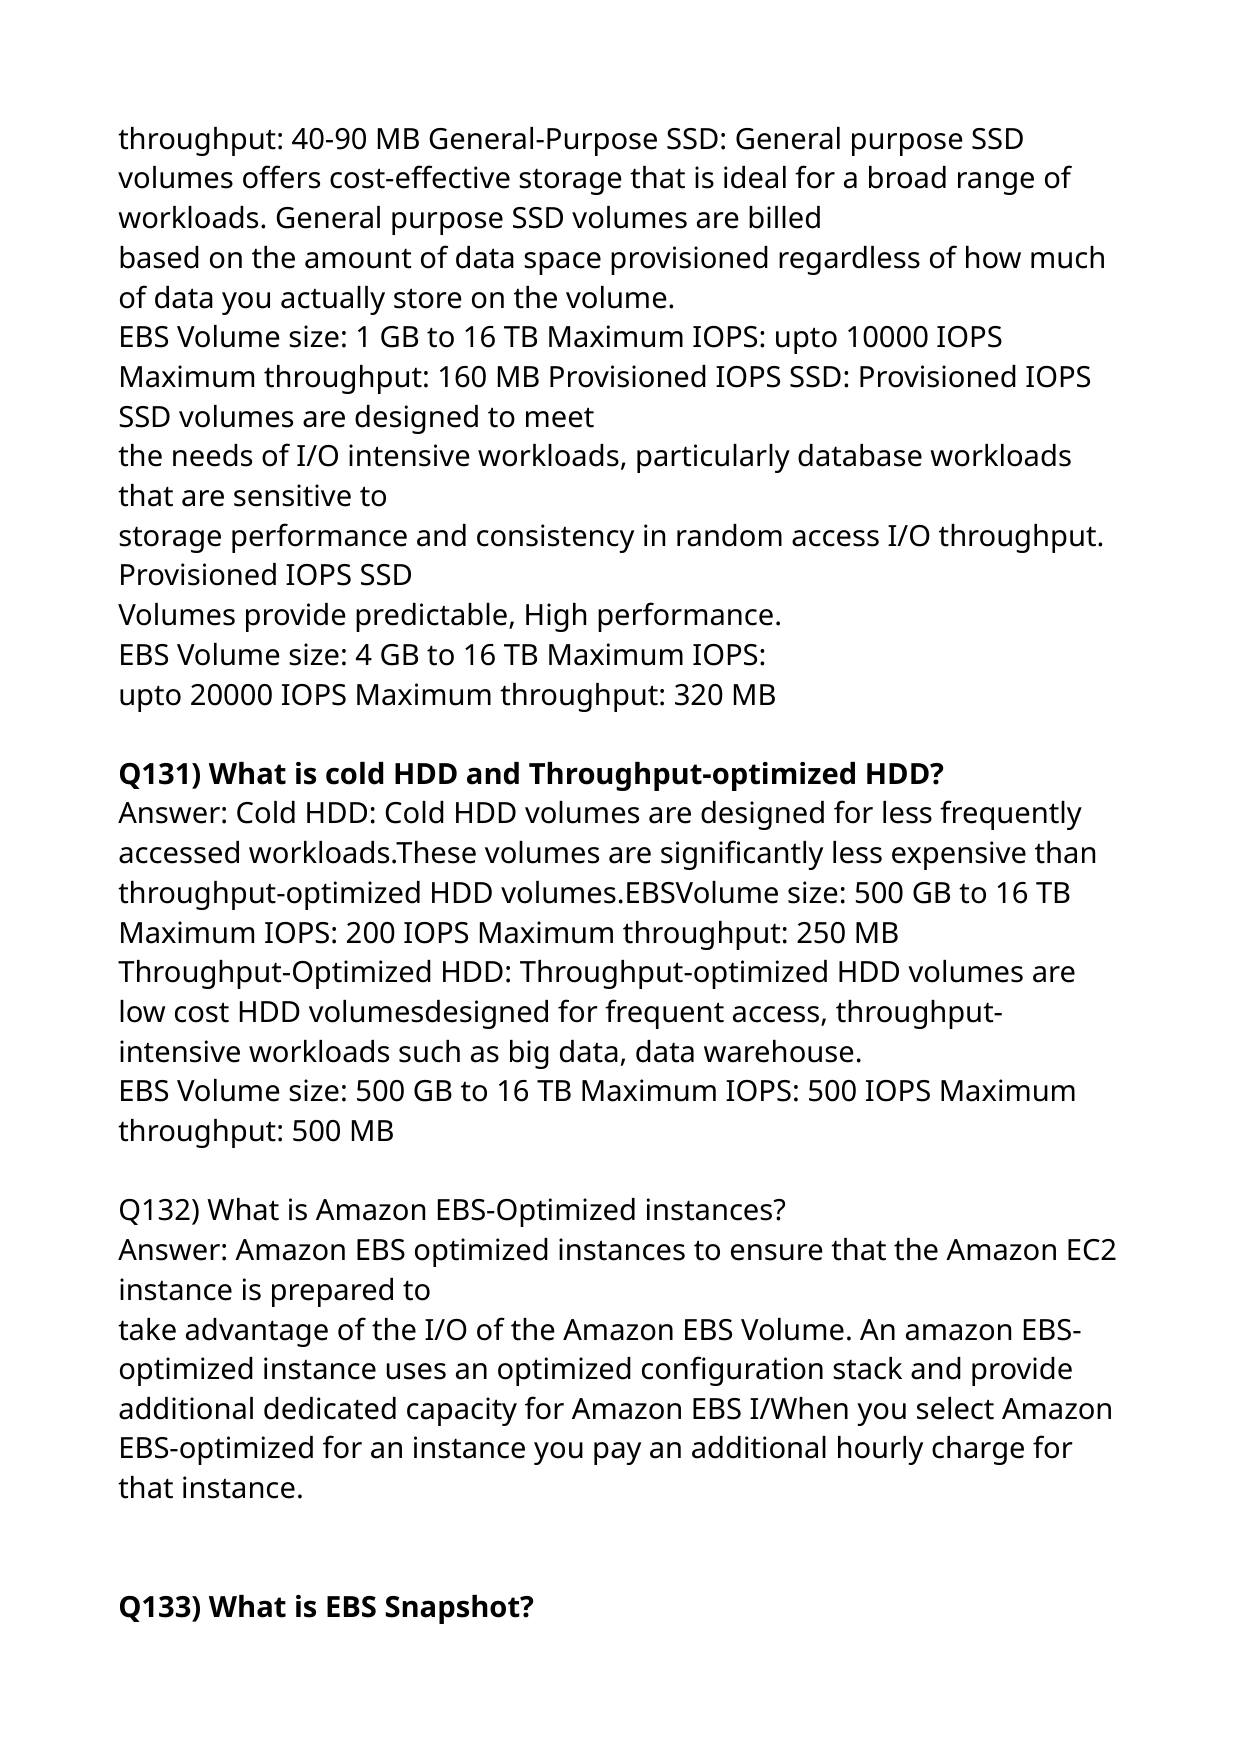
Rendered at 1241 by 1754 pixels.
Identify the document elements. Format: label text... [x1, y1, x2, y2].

text storage performance and consistency in random access I/O throughput. Provisioned IOPS SSD [118, 515, 1122, 594]
text Q133) What is EBS Snapshot? [118, 1587, 1122, 1626]
text EBS Volume size: 4 GB to 16 TB Maximum IOPS: [118, 634, 1122, 674]
text Answer: Cold HDD: Cold HDD volumes are designed for less frequently accessed workloads.These volumes are significantly less expensive than throughput-optimized HDD volumes.EBSVolume size: 500 GB to 16 TB Maximum IOPS: 200 IOPS Maximum throughput: 250 MB [118, 793, 1122, 952]
text Q132) What is Amazon EBS-Optimized instances? [118, 1190, 1122, 1229]
text the needs of I/O intensive workloads, particularly database workloads that are sensitive to [118, 436, 1122, 515]
text Throughput-Optimized HDD: Throughput-optimized HDD volumes are low cost HDD volumesdesigned for frequent access, throughput-intensive workloads such as big data, data warehouse. [118, 952, 1122, 1071]
text take advantage of the I/O of the Amazon EBS Volume. An amazon EBS-optimized instance uses an optimized configuration stack and provide additional dedicated capacity for Amazon EBS I/When you select Amazon EBS-optimized for an instance you pay an additional hourly charge for that instance. [118, 1309, 1122, 1507]
text EBS Volume size: 500 GB to 16 TB Maximum IOPS: 500 IOPS Maximum throughput: 500 MB [118, 1071, 1122, 1150]
text throughput: 40-90 MB General-Purpose SSD: General purpose SSD volumes offers cost-effective storage that is ideal for a broad range of workloads. General purpose SSD volumes are billed [118, 118, 1122, 237]
text based on the amount of data space provisioned regardless of how much of data you actually store on the volume. [118, 237, 1122, 317]
text upto 20000 IOPS Maximum throughput: 320 MB [118, 674, 1122, 713]
text Answer: Amazon EBS optimized instances to ensure that the Amazon EC2 instance is prepared to [118, 1229, 1122, 1309]
text EBS Volume size: 1 GB to 16 TB Maximum IOPS: upto 10000 IOPS Maximum throughput: 160 MB Provisioned IOPS SSD: Provisioned IOPS SSD volumes are designed to meet [118, 317, 1122, 436]
text Q131) What is cold HDD and Throughput-optimized HDD? [118, 753, 1122, 793]
text Volumes provide predictable, High performance. [118, 594, 1122, 634]
